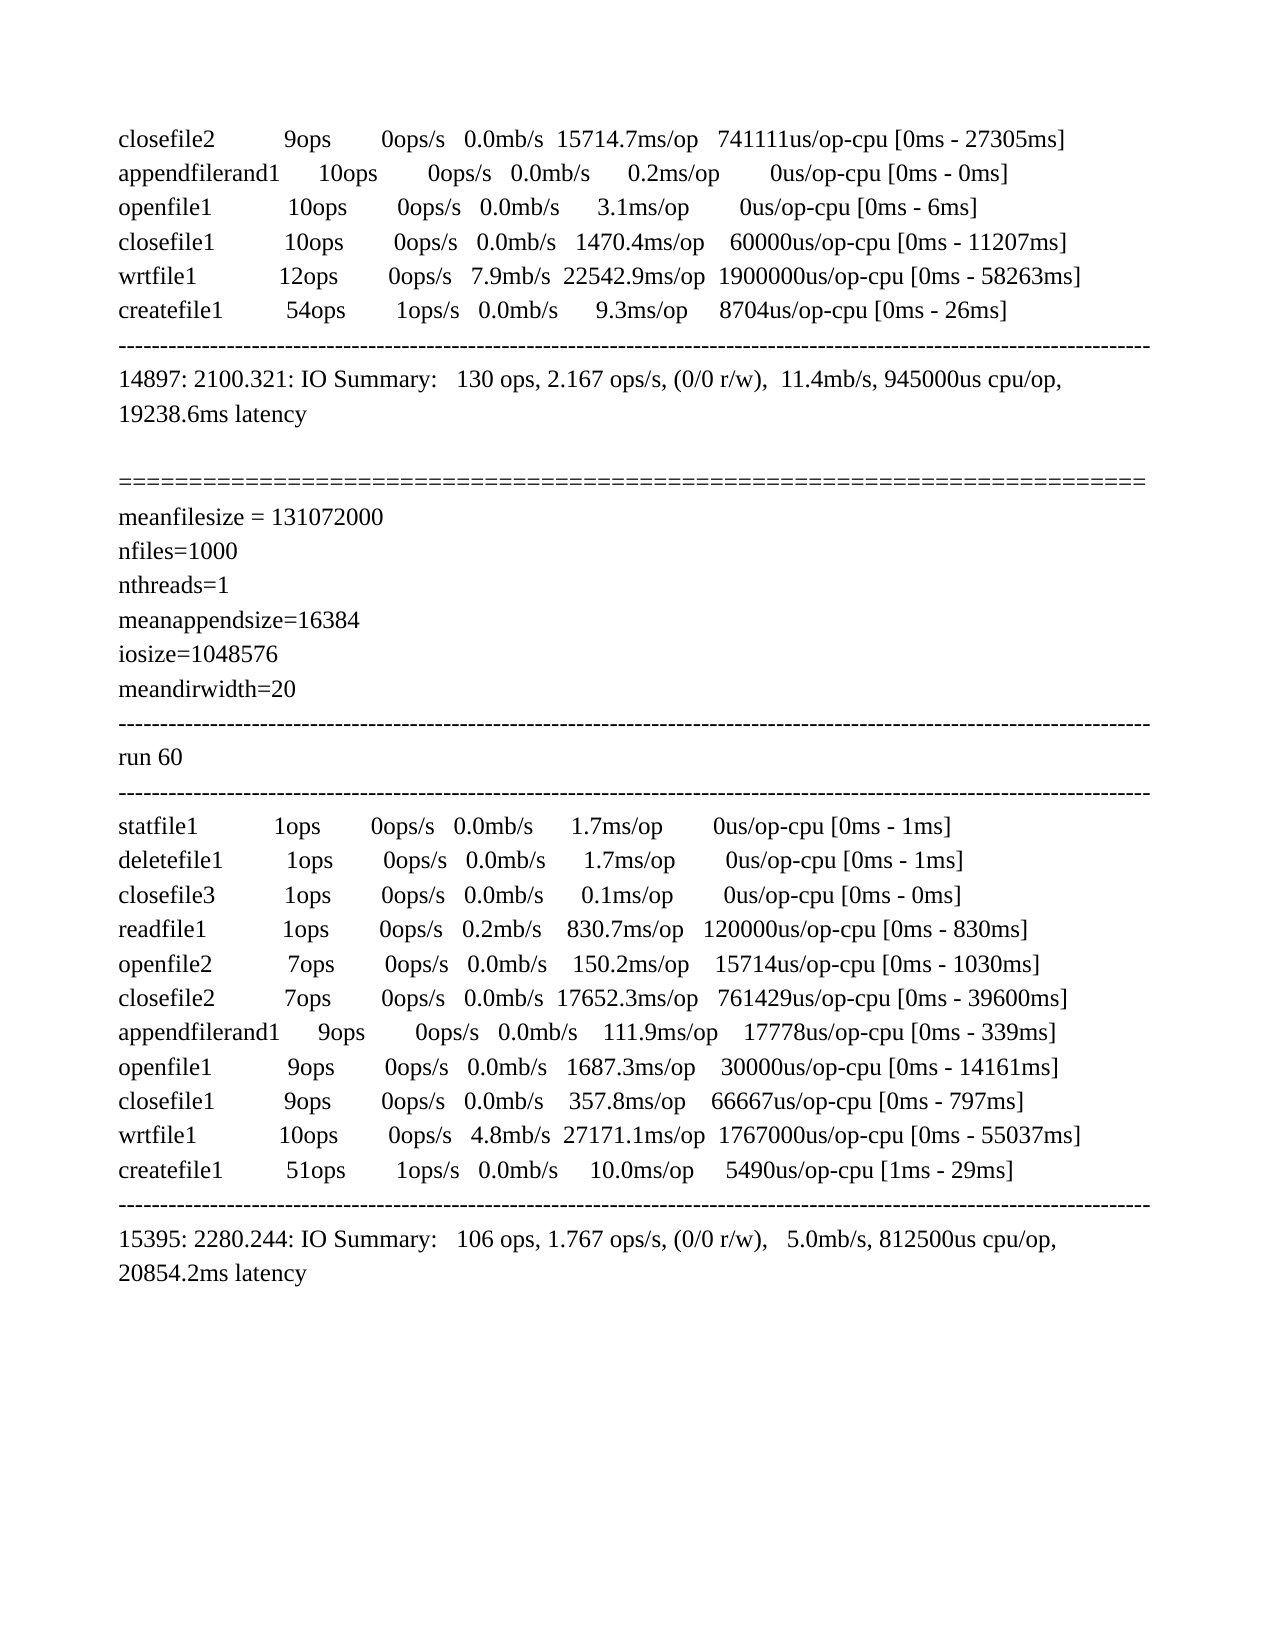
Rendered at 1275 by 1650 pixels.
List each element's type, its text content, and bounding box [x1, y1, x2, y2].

text 15395: 2280.244: IO Summary: 106 ops, 1.767 ops/s, (0/0 r/w), 5.0mb/s, 812500us cpu/op, 20854.2ms latency [118, 1218, 1157, 1287]
text closefile1 9ops 0ops/s 0.0mb/s 357.8ms/op 66667us/op-cpu [0ms - 797ms] [118, 1081, 1157, 1115]
text closefile2 7ops 0ops/s 0.0mb/s 17652.3ms/op 761429us/op-cpu [0ms - 39600ms] [118, 977, 1157, 1012]
text openfile1 9ops 0ops/s 0.0mb/s 1687.3ms/op 30000us/op-cpu [0ms - 14161ms] [118, 1046, 1157, 1081]
text iosize=1048576 [118, 634, 1157, 668]
text wrtfile1 10ops 0ops/s 4.8mb/s 27171.1ms/op 1767000us/op-cpu [0ms - 55037ms] [118, 1115, 1157, 1149]
text openfile2 7ops 0ops/s 0.0mb/s 150.2ms/op 15714us/op-cpu [0ms - 1030ms] [118, 943, 1157, 977]
text nthreads=1 [118, 565, 1157, 599]
text 14897: 2100.321: IO Summary: 130 ops, 2.167 ops/s, (0/0 r/w), 11.4mb/s, 945000us cpu/op, 19238.6ms latency [118, 359, 1157, 427]
text appendfilerand1 9ops 0ops/s 0.0mb/s 111.9ms/op 17778us/op-cpu [0ms - 339ms] [118, 1012, 1157, 1046]
text run 60 [118, 737, 1157, 771]
text deletefile1 1ops 0ops/s 0.0mb/s 1.7ms/op 0us/op-cpu [0ms - 1ms] [118, 840, 1157, 874]
text nfiles=1000 [118, 531, 1157, 565]
text wrtfile1 12ops 0ops/s 7.9mb/s 22542.9ms/op 1900000us/op-cpu [0ms - 58263ms] [118, 256, 1157, 290]
text appendfilerand1 10ops 0ops/s 0.0mb/s 0.2ms/op 0us/op-cpu [0ms - 0ms] [118, 152, 1157, 187]
text readfile1 1ops 0ops/s 0.2mb/s 830.7ms/op 120000us/op-cpu [0ms - 830ms] [118, 909, 1157, 943]
text ---------------------------------------------------------------------------------------------------------------------------- [118, 324, 1157, 359]
text openfile1 10ops 0ops/s 0.0mb/s 3.1ms/op 0us/op-cpu [0ms - 6ms] [118, 187, 1157, 221]
text createfile1 51ops 1ops/s 0.0mb/s 10.0ms/op 5490us/op-cpu [1ms - 29ms] [118, 1149, 1157, 1184]
text meandirwidth=20 [118, 668, 1157, 702]
text closefile2 9ops 0ops/s 0.0mb/s 15714.7ms/op 741111us/op-cpu [0ms - 27305ms] [118, 118, 1157, 152]
text closefile3 1ops 0ops/s 0.0mb/s 0.1ms/op 0us/op-cpu [0ms - 0ms] [118, 874, 1157, 909]
text ---------------------------------------------------------------------------------------------------------------------------- [118, 702, 1157, 737]
text createfile1 54ops 1ops/s 0.0mb/s 9.3ms/op 8704us/op-cpu [0ms - 26ms] [118, 290, 1157, 324]
text closefile1 10ops 0ops/s 0.0mb/s 1470.4ms/op 60000us/op-cpu [0ms - 11207ms] [118, 221, 1157, 256]
text statfile1 1ops 0ops/s 0.0mb/s 1.7ms/op 0us/op-cpu [0ms - 1ms] [118, 806, 1157, 840]
text meanfilesize = 131072000 [118, 496, 1157, 531]
text meanappendsize=16384 [118, 599, 1157, 634]
text ========================================================================= [118, 462, 1157, 496]
text ---------------------------------------------------------------------------------------------------------------------------- [118, 771, 1157, 806]
text ---------------------------------------------------------------------------------------------------------------------------- [118, 1184, 1157, 1218]
